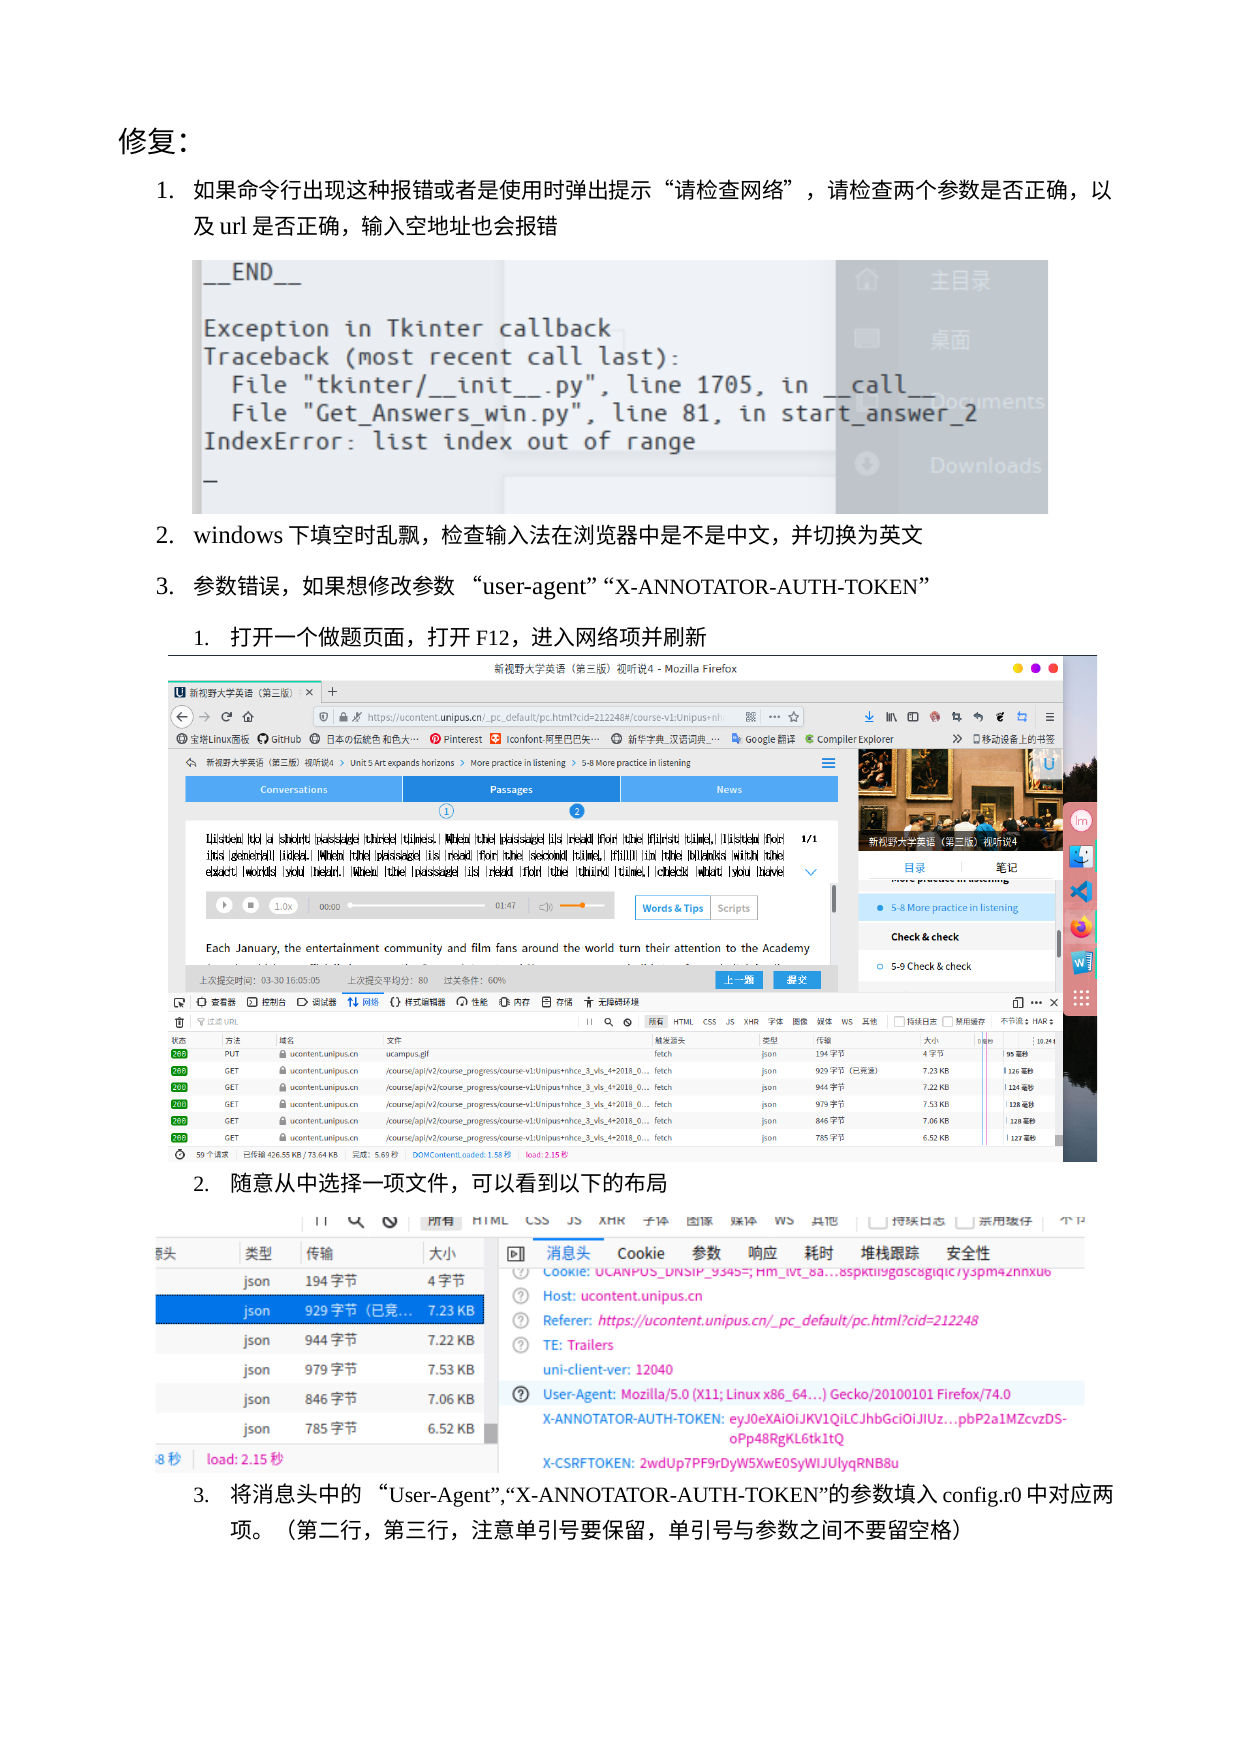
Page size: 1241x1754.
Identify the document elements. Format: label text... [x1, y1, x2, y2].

list 随意从中选择一项文件，可以看到以下的布局 [193, 671, 1122, 1198]
subtitle 修复： [118, 118, 1122, 160]
picture [168, 655, 1098, 1162]
list windows下填空时乱飘，检查输入法在浏览器中是不是中文，并切换为英文 [156, 260, 1122, 550]
list 打开一个做题页面，打开F12，进入网络项并刷新 [193, 620, 1122, 652]
list 如果命令行出现这种报错或者是使用时弹出提示“请检查网络”，请检查两个参数是否正确，以及url是否正确，输入空地址也会报错 [156, 173, 1122, 241]
picture [155, 1217, 1085, 1473]
list 将消息头中的 “User-Agent”,“X-ANNOTATOR-AUTH-TOKEN”的参数填入config.r0中对应两项。（第二行，第三行，注意单引号要保留，单引号与参数之间不要留空格） [193, 1217, 1122, 1545]
picture [192, 260, 1049, 514]
list 参数错误，如果想修改参数 “user-agent” “X-ANNOTATOR-AUTH-TOKEN” [156, 569, 1122, 601]
